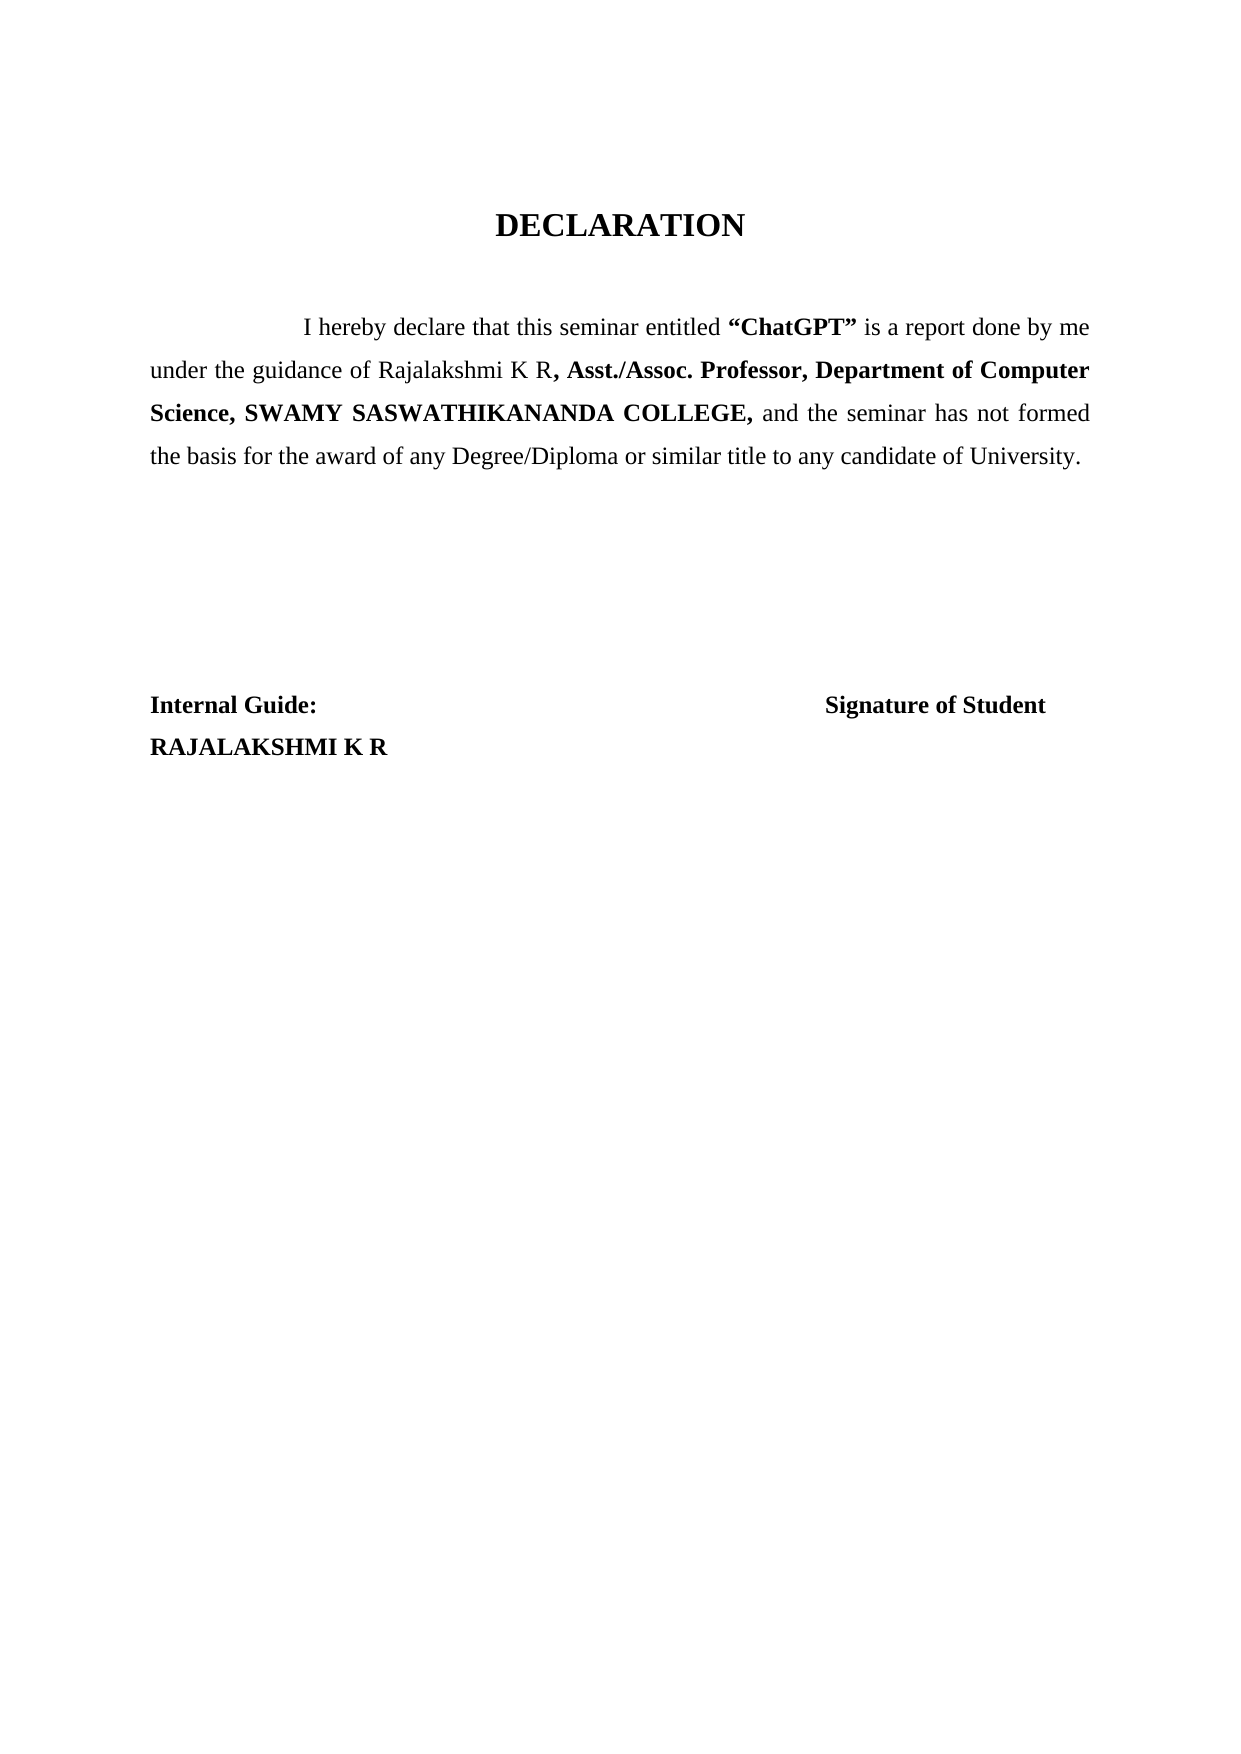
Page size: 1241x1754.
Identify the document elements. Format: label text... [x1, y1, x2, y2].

text Internal Guide: Signature of Student [150, 690, 1090, 719]
text DECLARATION [150, 205, 1090, 243]
text RAJALAKSHMI K R [150, 732, 1090, 760]
text I hereby declare that this seminar entitled “ChatGPT” is a report done by me under the guidance of Rajalakshmi K R, Asst./Assoc. Professor, Department of Computer Science, SWAMY SASWATHIKANANDA COLLEGE, and the seminar has not formed the basis for the award of any Degree/Diploma or similar title to any candidate of University. [150, 312, 1090, 470]
